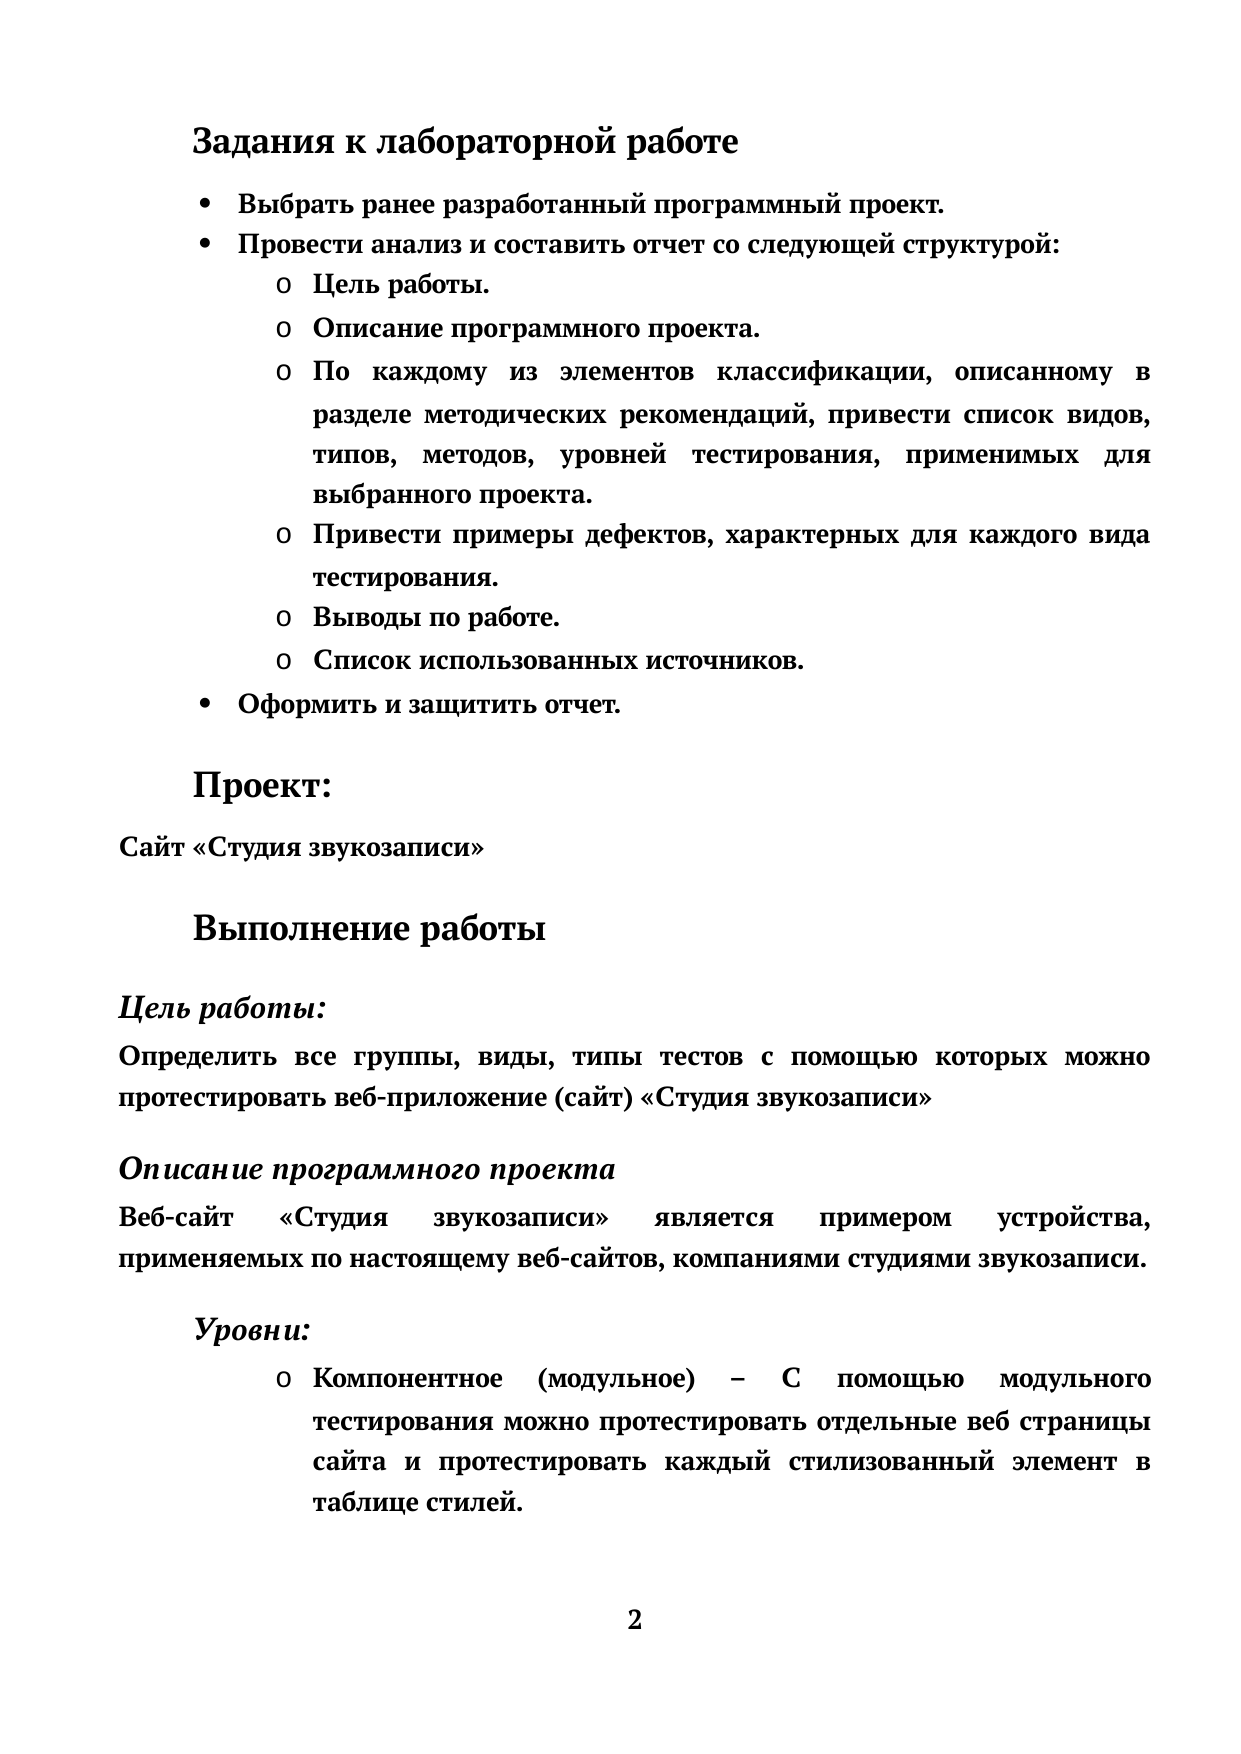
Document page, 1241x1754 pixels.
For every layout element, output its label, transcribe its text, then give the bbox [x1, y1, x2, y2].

list Выводы по работе. [275, 599, 1152, 635]
list Оформить и защитить отчет. [200, 686, 1152, 719]
list Выбрать ранее разработанный программный проект. [200, 186, 1152, 219]
list Компонентное (модульное) – С помощью модульного тестирования можно протестировать отдельные веб страницы сайта и протестировать каждый стилизованный элемент в таблице стилей. [275, 1361, 1152, 1517]
subtitle Описание программного проекта [118, 1148, 1152, 1187]
text Определить все группы, виды, типы тестов с помощью которых можно протестировать веб-приложение (сайт) «Студия звукозаписи» [118, 1038, 1152, 1112]
list Провести анализ и составить отчет со следующей структурой: [200, 226, 1152, 260]
subtitle Уровни: [118, 1309, 1152, 1348]
text Веб-сайт «Студия звукозаписи» является примером устройства, применяемых по настоящему веб-сайтов, компаниями студиями звукозаписи. [118, 1199, 1152, 1273]
subtitle Цель работы: [118, 987, 1152, 1026]
subtitle Проект: [192, 761, 1152, 806]
subtitle Выполнение работы [192, 905, 1152, 949]
text Сайт «Студия звукозаписи» [118, 829, 1152, 863]
list Список использованных источников. [275, 642, 1152, 678]
subtitle Задания к лабораторной работе [192, 118, 1152, 162]
list Описание программного проекта. [275, 310, 1152, 346]
list По каждому из элементов классификации, описанному в разделе методических рекомендаций, привести список видов, типов, методов, уровней тестирования, применимых для выбранного проекта. [275, 353, 1152, 510]
list Цель работы. [275, 267, 1152, 303]
list Привести примеры дефектов, характерных для каждого вида тестирования. [275, 516, 1152, 593]
